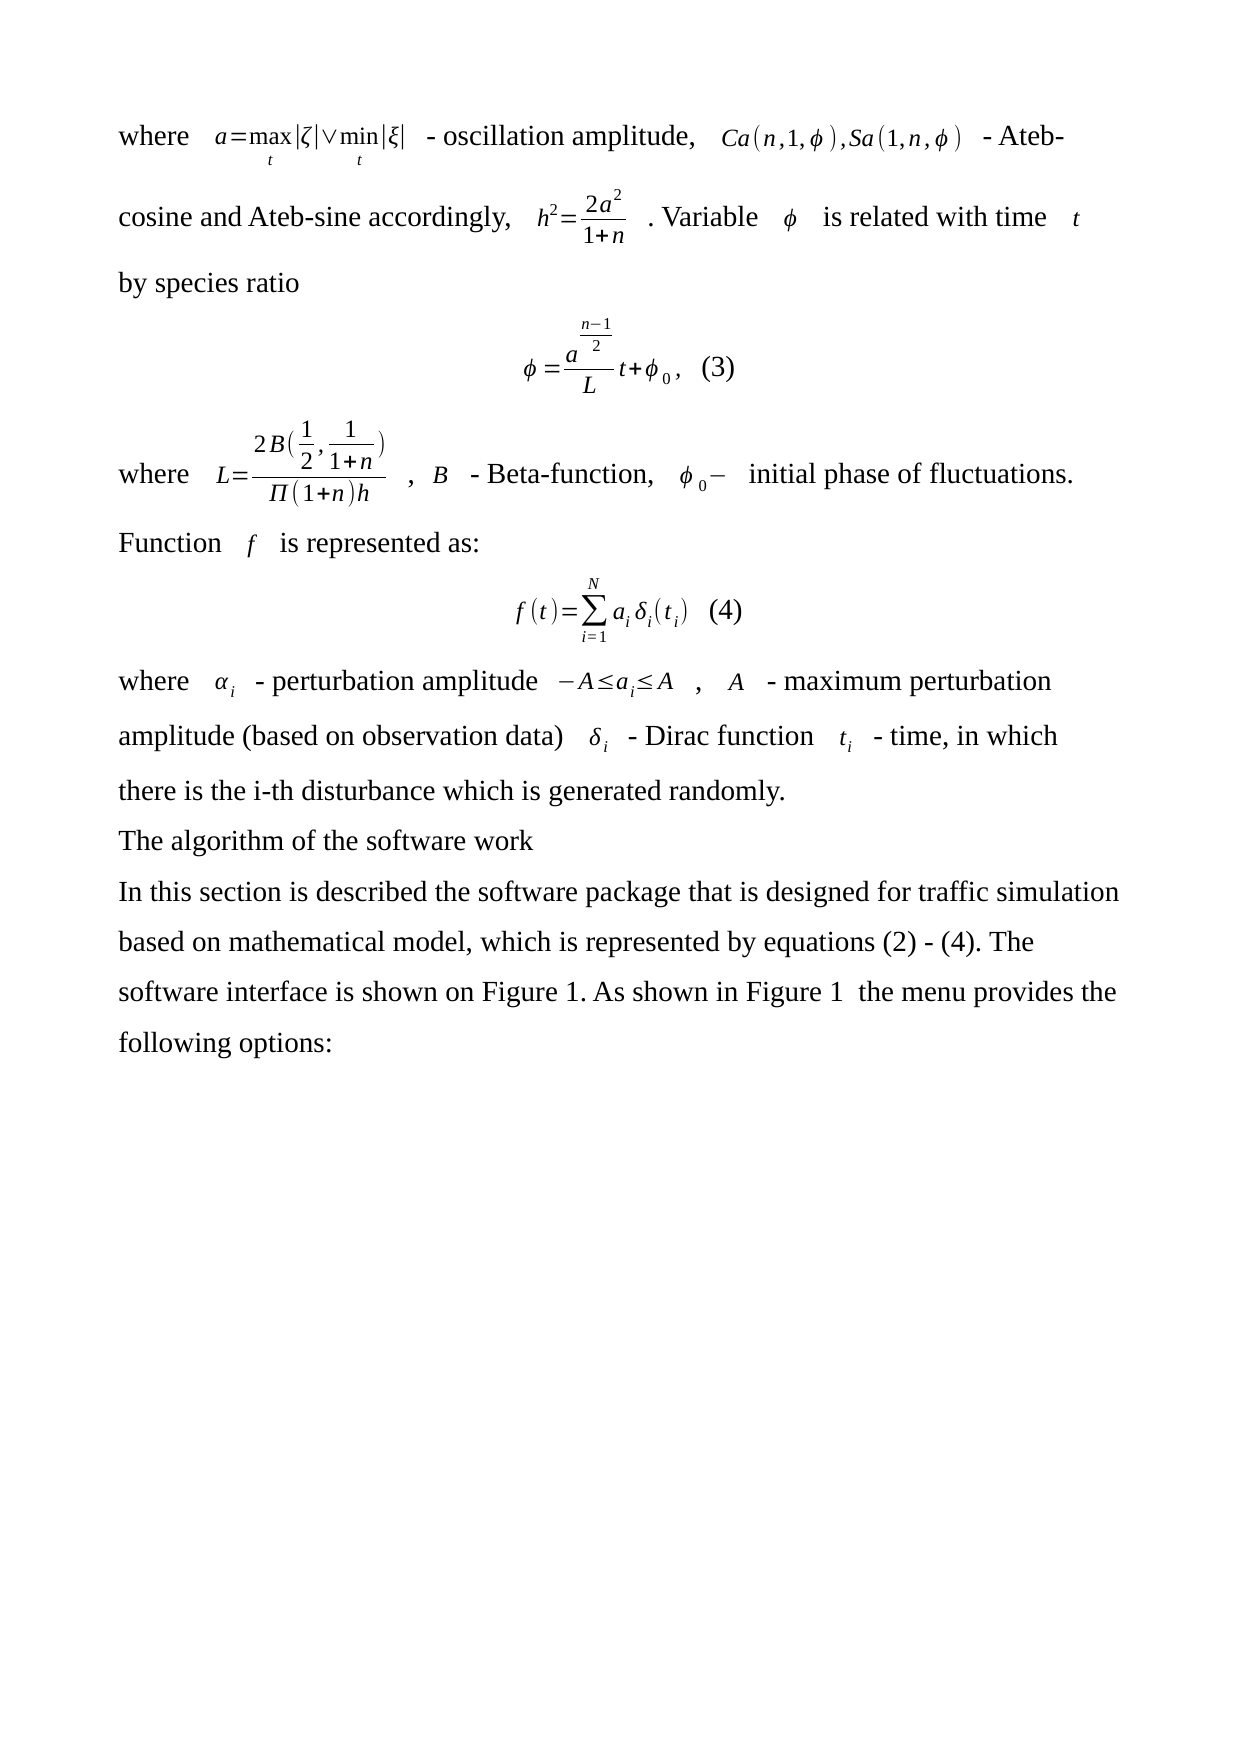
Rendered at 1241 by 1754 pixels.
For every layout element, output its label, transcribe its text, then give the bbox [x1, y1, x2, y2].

text where - oscillation amplitude, - Ateb-cosine and Ateb-sine accordingly, . Variable is related with time by species ratio [118, 118, 1122, 299]
text (4) [118, 576, 1122, 646]
text The algorithm of the software work In this section is described the software package that is designed for traffic simulation based on mathematical model, which is represented by equations (2) - (4). The software interface is shown on Figure 1. As shown in Figure 1 the menu provides the following options: [118, 823, 1122, 1058]
text (3) [118, 316, 1122, 399]
text where - perturbation amplitude, - maximum perturbation amplitude (based on observation data) - Dirac function - time, in which there is the i-th disturbance which is generated randomly. [118, 663, 1122, 807]
text where ,- Beta-function, initial phase of fluctuations. [118, 416, 1122, 508]
text Function is represented as: [118, 525, 1122, 559]
